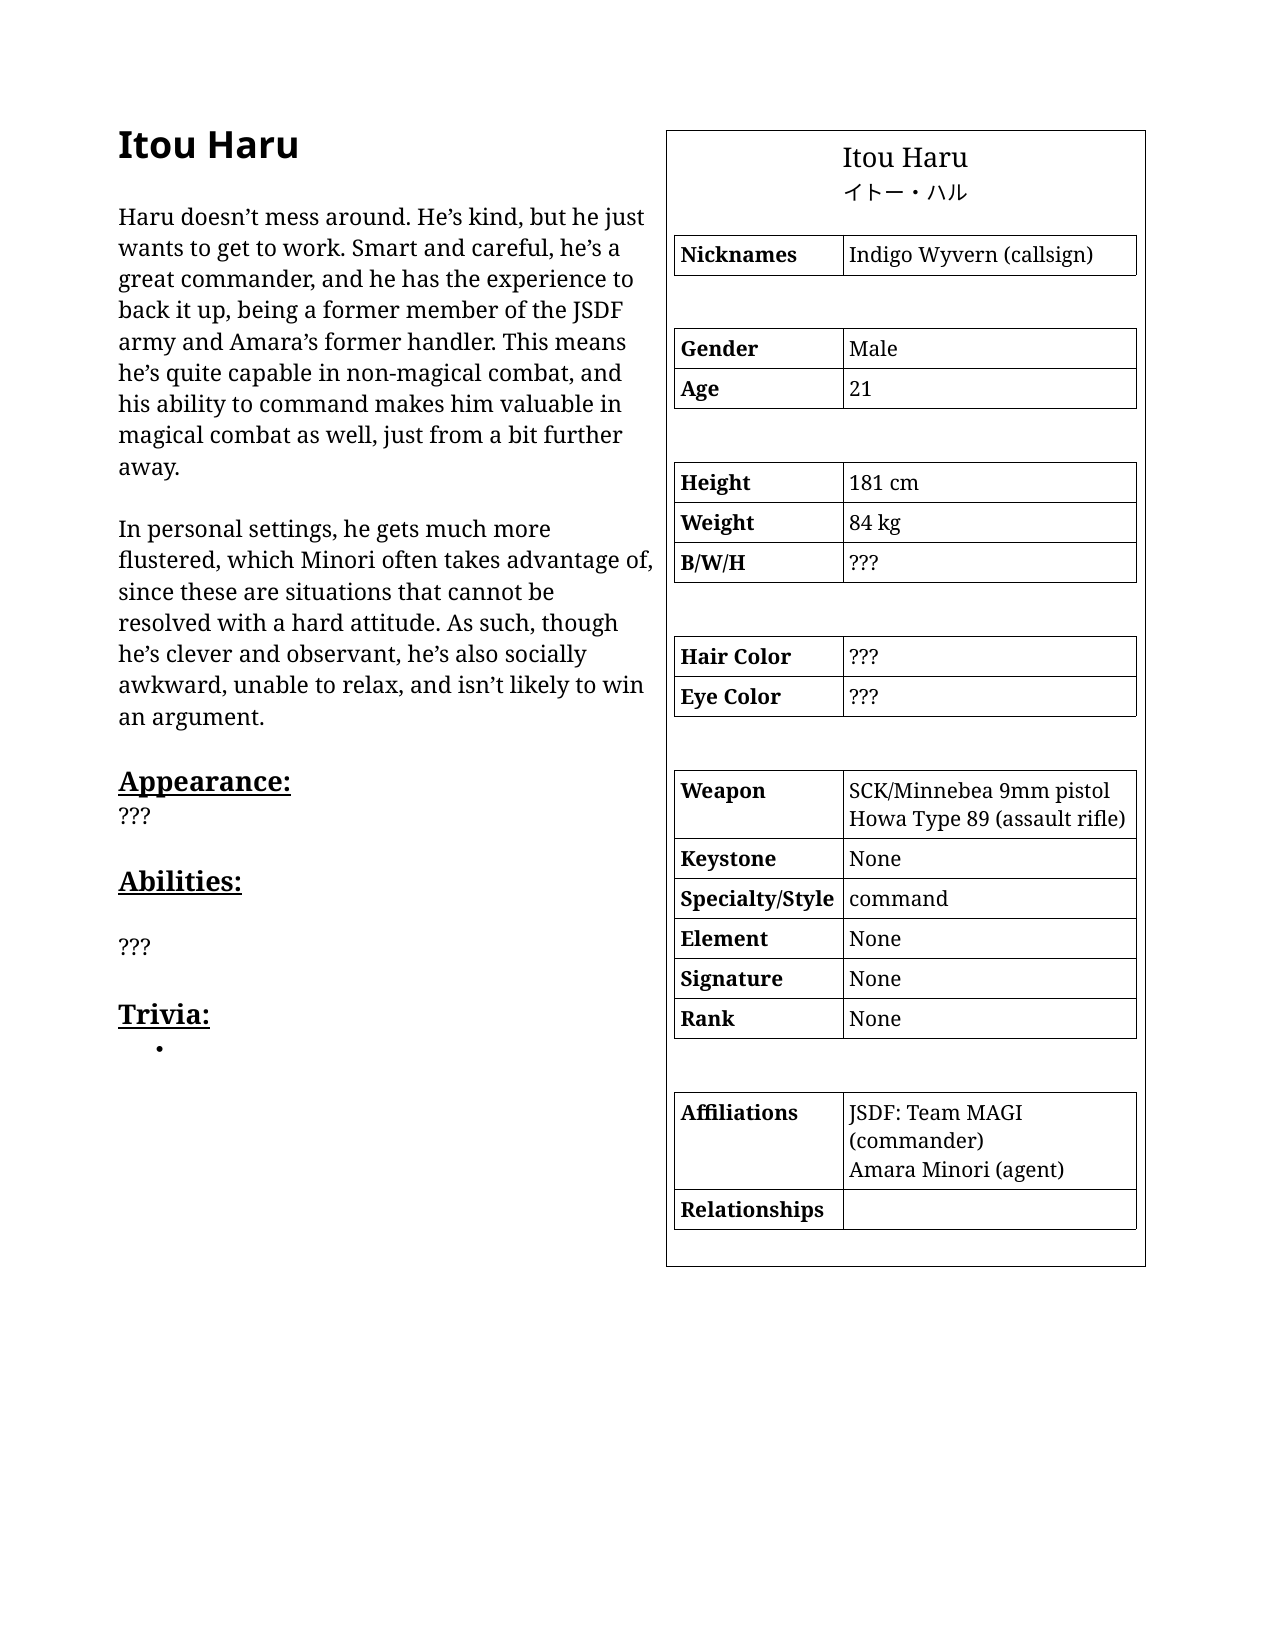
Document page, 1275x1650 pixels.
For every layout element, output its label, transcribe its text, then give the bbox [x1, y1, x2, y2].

text [1146, 996, 1157, 1033]
table_cell Signature [675, 959, 843, 998]
table_cell ??? [844, 677, 1136, 716]
table_cell Element [675, 919, 843, 958]
table_header Weapon [675, 771, 843, 838]
table_cell 21 [844, 369, 1136, 408]
table_cell Rank [675, 999, 843, 1038]
text [1146, 930, 1157, 962]
table_cell [844, 1190, 1136, 1229]
table_cell 84 kg [844, 503, 1136, 542]
table_cell None [844, 959, 1136, 998]
text Appearance: [118, 763, 666, 800]
text Itou Haru [667, 131, 1145, 1266]
table_cell Age [675, 369, 843, 408]
table_header SCK/Minnebea 9mm pistol Howa Type 89 (assault rifle) [844, 771, 1136, 838]
table_header Gender [675, 329, 843, 368]
text ??? [118, 800, 666, 831]
table_cell B/W/H [675, 543, 843, 582]
table_cell None [844, 919, 1136, 958]
table_header Height [675, 463, 843, 502]
table_cell ??? [844, 543, 1136, 582]
text Itou Haru [118, 118, 1157, 169]
text [1146, 763, 1157, 800]
table_cell command [844, 879, 1136, 918]
text ??? [118, 930, 666, 962]
table_cell Relationships [675, 1190, 843, 1229]
text [1146, 862, 1157, 899]
table_header 181 cm [844, 463, 1136, 502]
table_header Nicknames [675, 236, 843, 274]
text Trivia: [118, 996, 666, 1033]
text In personal settings, he gets much more flustered, which Minori often takes advantage of, since these are situations that cannot be resolved with a hard attitude. As such, though he’s clever and observant, he’s also socially awkward, unable to relax, and isn’t likely to win an argument. [118, 513, 666, 732]
table_cell Eye Color [675, 677, 843, 716]
text [1146, 800, 1157, 831]
table_cell None [844, 839, 1136, 878]
text Abilities: [118, 862, 666, 899]
table_header ??? [844, 637, 1136, 676]
table_header JSDF: Team MAGI (commander) Amara Minori (agent) [844, 1093, 1136, 1189]
text イトー・ハル [674, 176, 1136, 206]
table_cell Keystone [675, 839, 843, 878]
table_header Hair Color [675, 637, 843, 676]
table_cell Weight [675, 503, 843, 542]
text Itou Haru [674, 139, 1136, 176]
table_header Indigo Wyvern (callsign) [844, 236, 1136, 274]
text Haru doesn’t mess around. He’s kind, but he just wants to get to work. Smart and careful, he’s a great commander, and he has the experience to back it up, being a former member of the JSDF army and Amara’s former handler. This means he’s quite capable in non-magical combat, and his ability to command makes him valuable in magical combat as well, just from a bit further away. [118, 200, 666, 482]
table_header Affiliations [675, 1093, 843, 1189]
table_cell None [844, 999, 1136, 1038]
table_cell Specialty/Style [675, 879, 843, 918]
table_header Male [844, 329, 1136, 368]
